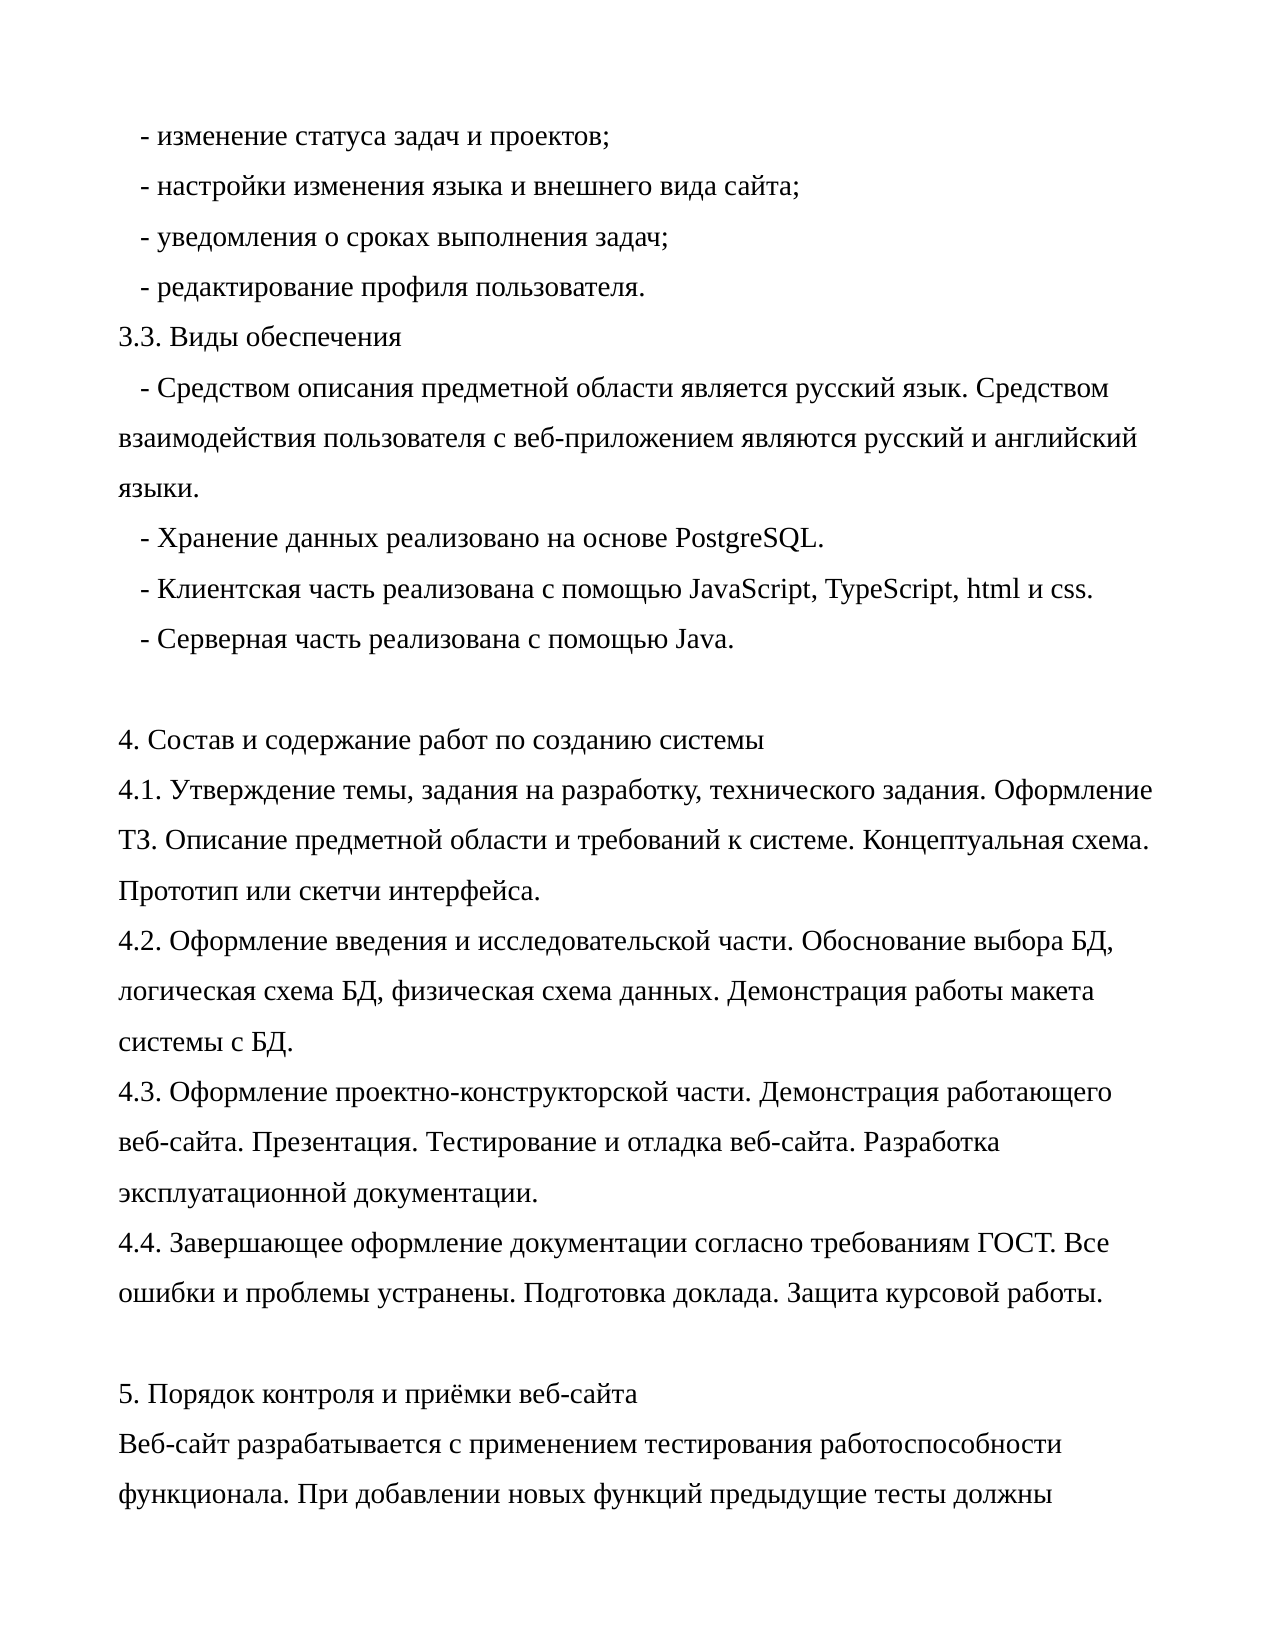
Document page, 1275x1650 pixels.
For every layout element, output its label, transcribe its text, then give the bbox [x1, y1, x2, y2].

text - Клиентская часть реализована с помощью JavaScript, TypeScript, html и css. [118, 571, 1157, 604]
text 4.3. Оформление проектно-конструкторской части. Демонстрация работающего веб-сайта. Презентация. Тестирование и отладка веб-сайта. Разработка эксплуатационной документации. [118, 1074, 1157, 1208]
text 3.3. Виды обеспечения [118, 319, 1157, 353]
text Веб-сайт разрабатывается с применением тестирования работоспособности функционала. При добавлении новых функций предыдущие тесты должны [118, 1426, 1157, 1510]
text 4. Состав и содержание работ по созданию системы [118, 722, 1157, 755]
text 4.2. Оформление введения и исследовательской части. Обоснование выбора БД, логическая схема БД, физическая схема данных. Демонстрация работы макета системы с БД. [118, 923, 1157, 1057]
text - уведомления о сроках выполнения задач; [118, 219, 1157, 252]
text - Хранение данных реализовано на основе PostgreSQL. [118, 521, 1157, 554]
text - изменение статуса задач и проектов; [118, 118, 1157, 152]
text - Серверная часть реализована с помощью Java. [118, 621, 1157, 655]
text 5. Порядок контроля и приёмки веб-сайта [118, 1376, 1157, 1409]
text - настройки изменения языка и внешнего вида сайта; [118, 168, 1157, 202]
text - Средством описания предметной области является русский язык. Средством взаимодействия пользователя с веб-приложением являются русский и английский языки. [118, 370, 1157, 504]
text - редактирование профиля пользователя. [118, 269, 1157, 303]
text 4.4. Завершающее оформление документации согласно требованиям ГОСТ. Все ошибки и проблемы устранены. Подготовка доклада. Защита курсовой работы. [118, 1225, 1157, 1309]
text 4.1. Утверждение темы, задания на разработку, технического задания. Оформление ТЗ. Описание предметной области и требований к системе. Концептуальная схема. Прототип или скетчи интерфейса. [118, 772, 1157, 906]
